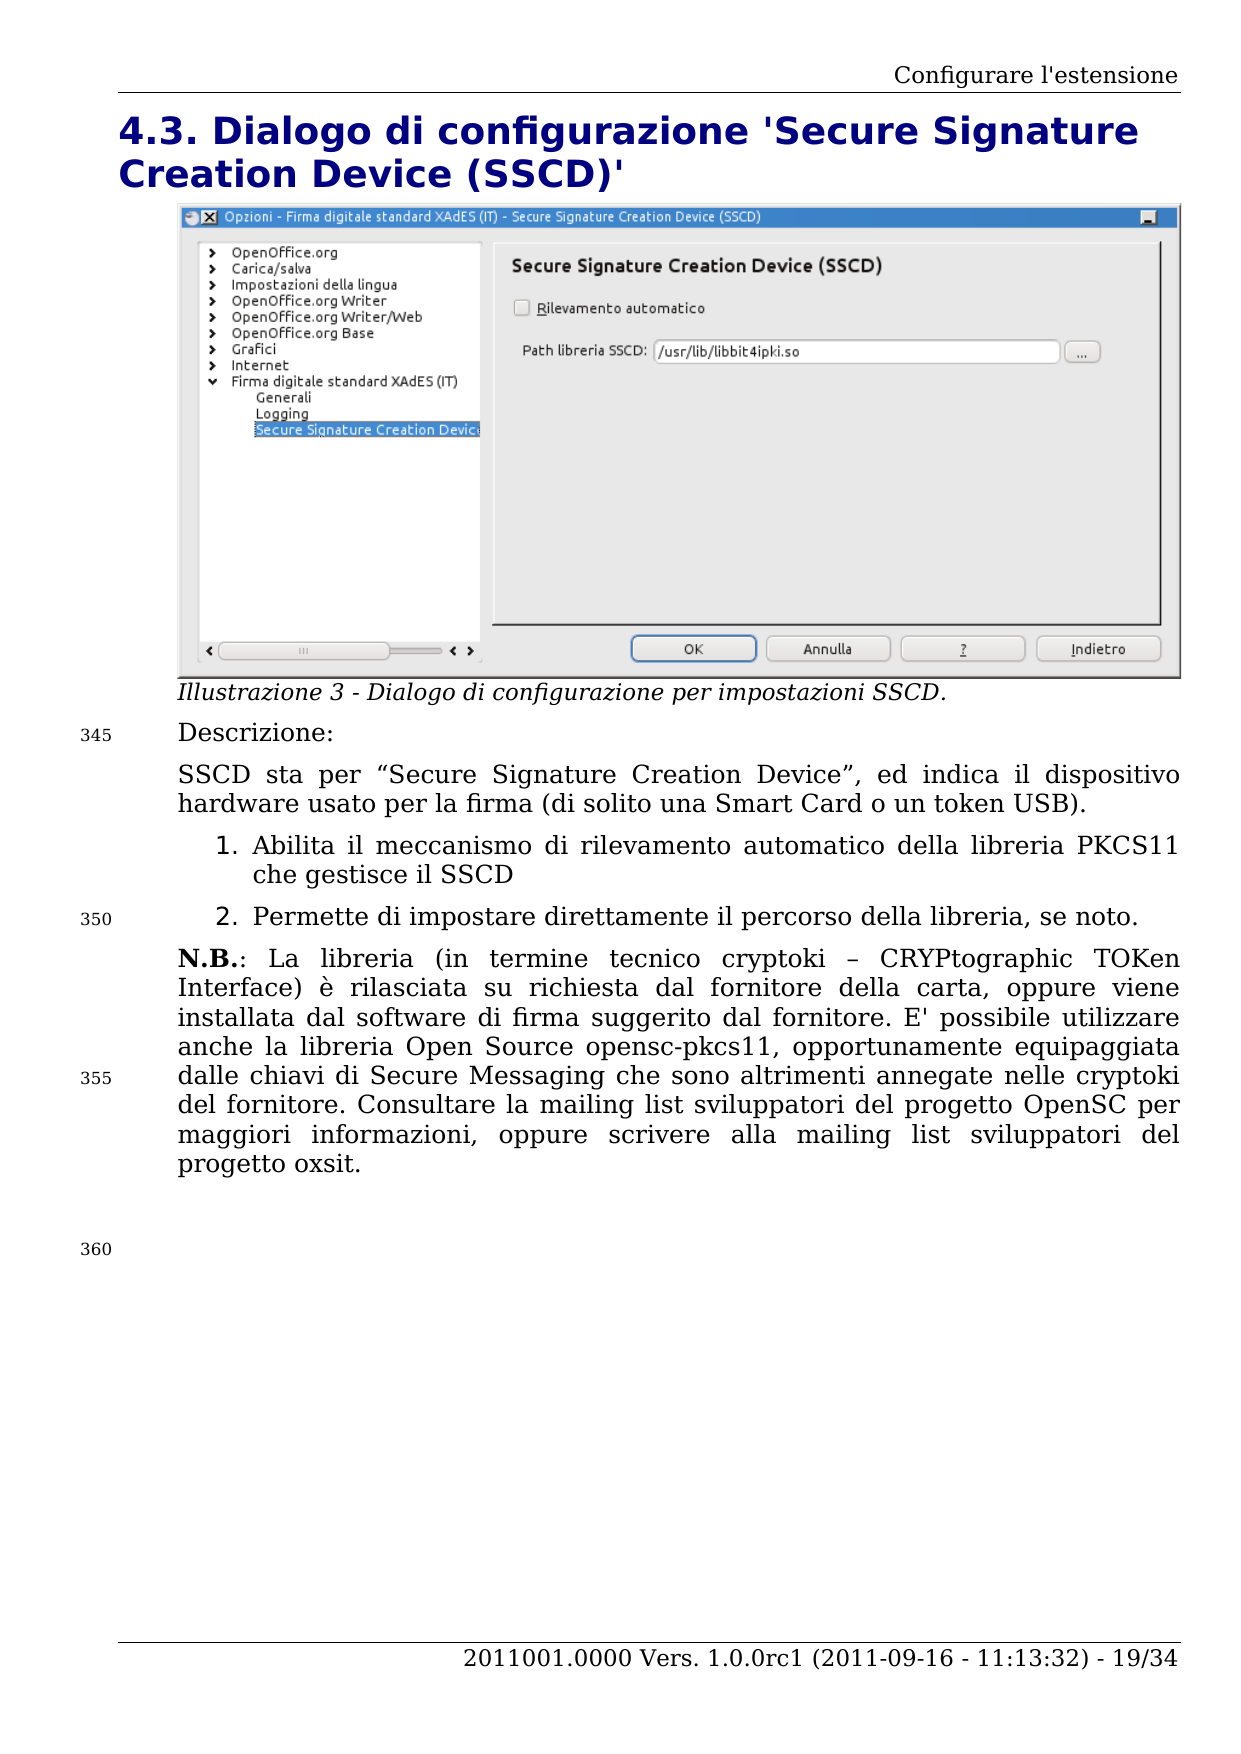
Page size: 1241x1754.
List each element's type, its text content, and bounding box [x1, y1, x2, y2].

text Descrizione: [177, 718, 1181, 747]
subtitle Dialogo di configurazione 'Secure Signature Creation Device (SSCD)' [118, 109, 1181, 197]
text N.B.: La libreria (in termine tecnico cryptoki – CRYPtographic TOKen Interface) è rilasciata su richiesta dal fornitore della carta, oppure viene installata dal software di firma suggerito dal fornitore. E' possibile utilizzare anche la libreria Open Source opensc-pkcs11, opportunamente equipaggiata dalle chiavi di Secure Messaging che sono altrimenti annegate nelle cryptoki del fornitore. Consultare la mailing list sviluppatori del progetto OpenSC per maggiori informazioni, oppure scrivere alla mailing list sviluppatori del progetto oxsit. [177, 944, 1181, 1178]
list Abilita il meccanismo di rilevamento automatico della libreria PKCS11 che gestisce il SSCD [215, 831, 1181, 889]
text Illustrazione 3 - Dialogo di configurazione per impostazioni SSCD. [177, 679, 1181, 706]
text SSCD sta per “Secure Signature Creation Device”, ed indica il dispositivo hardware usato per la firma (di solito una Smart Card o un token USB). [177, 760, 1181, 818]
picture [177, 203, 1182, 679]
list Permette di impostare direttamente il percorso della libreria, se noto. [215, 902, 1181, 931]
